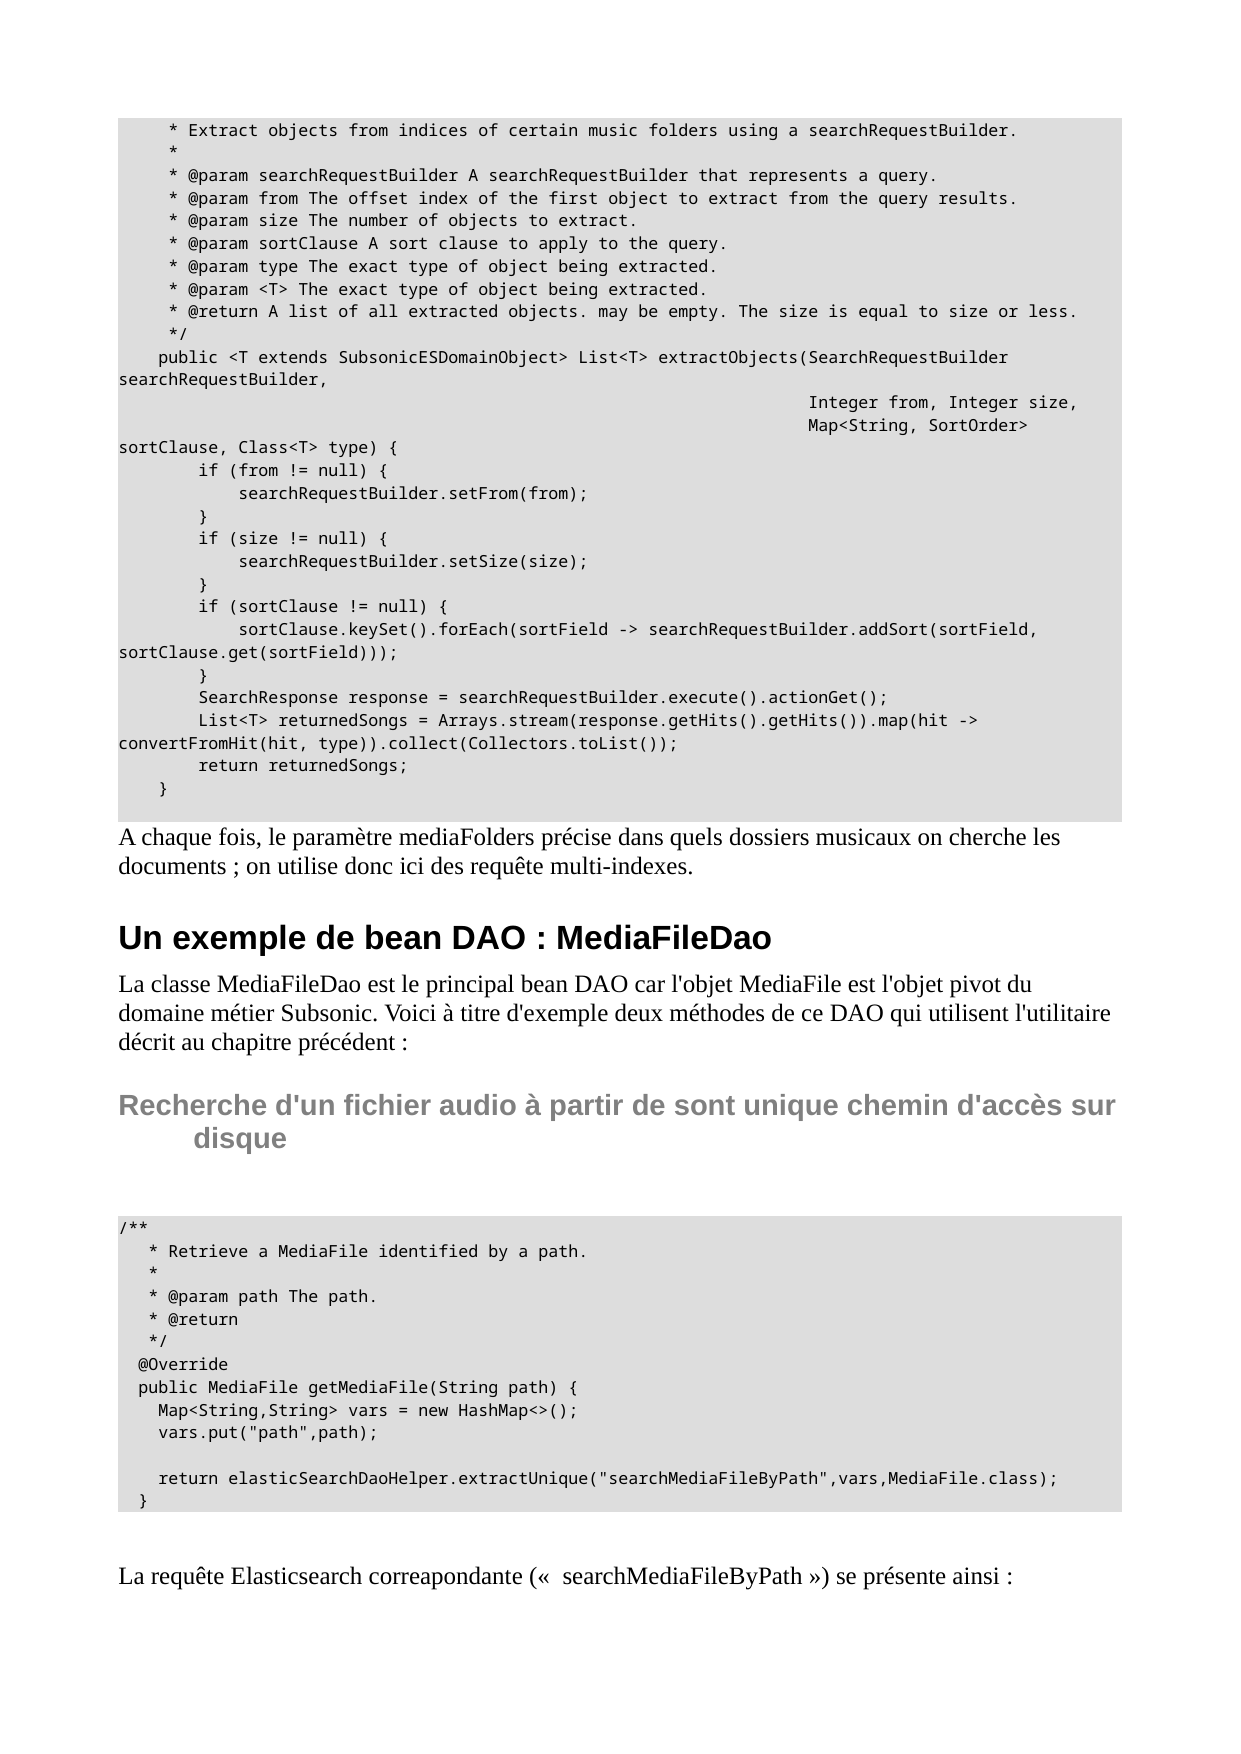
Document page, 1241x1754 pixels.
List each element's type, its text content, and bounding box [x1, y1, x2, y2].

title public <T extends SubsonicESDomainObject> List<T> extractObjects(SearchRequestBuilder searchRequestBuilder, [118, 345, 1122, 391]
title * @param from The offset index of the first object to extract from the query results. [118, 186, 1122, 209]
text La classe MediaFileDao est le principal bean DAO car l'objet MediaFile est l'objet pivot du domaine métier Subsonic. Voici à titre d'exemple deux méthodes de ce DAO qui utilisent l'utilitaire décrit au chapitre précédent : [118, 969, 1122, 1056]
title /** [118, 1216, 1122, 1239]
title * Extract objects from indices of certain music folders using a searchRequestBuilder. [118, 118, 1122, 141]
title * @param searchRequestBuilder A searchRequestBuilder that represents a query. [118, 163, 1122, 186]
title * Retrieve a MediaFile identified by a path. [118, 1239, 1122, 1262]
title */ [118, 1330, 1122, 1353]
title Integer from, Integer size, [118, 391, 1122, 413]
title * @return [118, 1307, 1122, 1330]
title return returnedSongs; [118, 754, 1122, 777]
text A chaque fois, le paramètre mediaFolders précise dans quels dossiers musicaux on cherche les documents ; on utilise donc ici des requête multi-indexes. [118, 822, 1122, 879]
title searchRequestBuilder.setFrom(from); [118, 481, 1122, 504]
title } [118, 663, 1122, 686]
title * @return A list of all extracted objects. may be empty. The size is equal to size or less. [118, 300, 1122, 322]
title List<T> returnedSongs = Arrays.stream(response.getHits().getHits()).map(hit -> convertFromHit(hit, type)).collect(Collectors.toList()); [118, 708, 1122, 754]
title @Override [118, 1353, 1122, 1375]
title } [118, 1489, 1122, 1512]
title Map<String, SortOrder> sortClause, Class<T> type) { [118, 413, 1122, 459]
title */ [118, 322, 1122, 345]
title * [118, 141, 1122, 163]
title sortClause.keySet().forEach(sortField -> searchRequestBuilder.addSort(sortField, sortClause.get(sortField))); [118, 618, 1122, 663]
title searchRequestBuilder.setSize(size); [118, 549, 1122, 572]
title * [118, 1262, 1122, 1284]
title * @param <T> The exact type of object being extracted. [118, 277, 1122, 300]
title * @param path The path. [118, 1284, 1122, 1307]
title return elasticSearchDaoHelper.extractUnique("searchMediaFileByPath",vars,MediaFile.class); [118, 1466, 1122, 1489]
text La requête Elasticsearch correapondante (« searchMediaFileByPath ») se présente ainsi : [118, 1561, 1122, 1589]
title public MediaFile getMediaFile(String path) { [118, 1375, 1122, 1398]
title if (from != null) { [118, 459, 1122, 481]
title * @param size The number of objects to extract. [118, 209, 1122, 232]
title } [118, 777, 1122, 799]
subtitle Recherche d'un fichier audio à partir de sont unique chemin d'accès sur disque [118, 1088, 1122, 1155]
title Map<String,String> vars = new HashMap<>(); [118, 1398, 1122, 1421]
title * @param sortClause A sort clause to apply to the query. [118, 232, 1122, 254]
title if (size != null) { [118, 527, 1122, 549]
title * @param type The exact type of object being extracted. [118, 254, 1122, 277]
title } [118, 572, 1122, 595]
title SearchResponse response = searchRequestBuilder.execute().actionGet(); [118, 686, 1122, 708]
title vars.put("path",path); [118, 1421, 1122, 1443]
title if (sortClause != null) { [118, 595, 1122, 618]
subtitle Un exemple de bean DAO : MediaFileDao [118, 918, 1122, 957]
title } [118, 504, 1122, 527]
